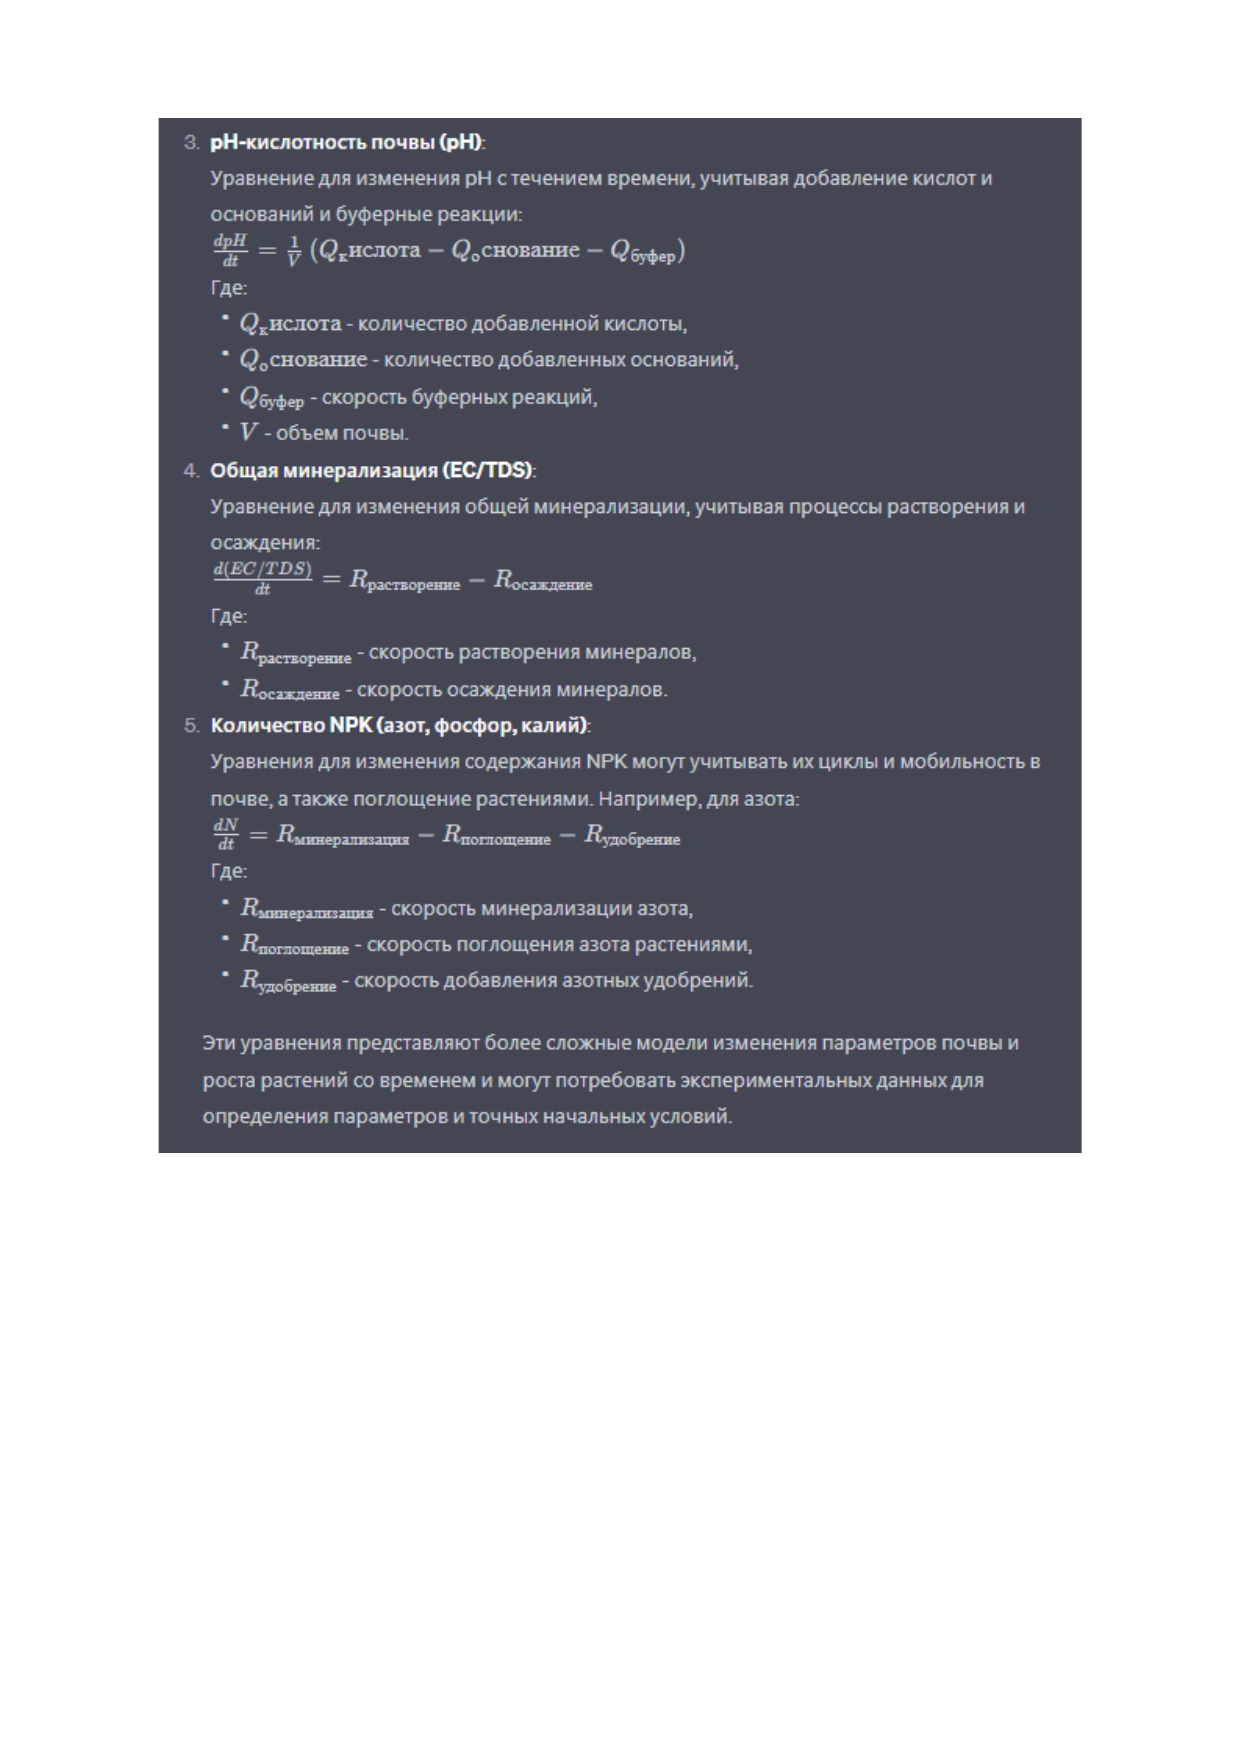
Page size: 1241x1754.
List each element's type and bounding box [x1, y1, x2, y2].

picture [158, 118, 1082, 1153]
